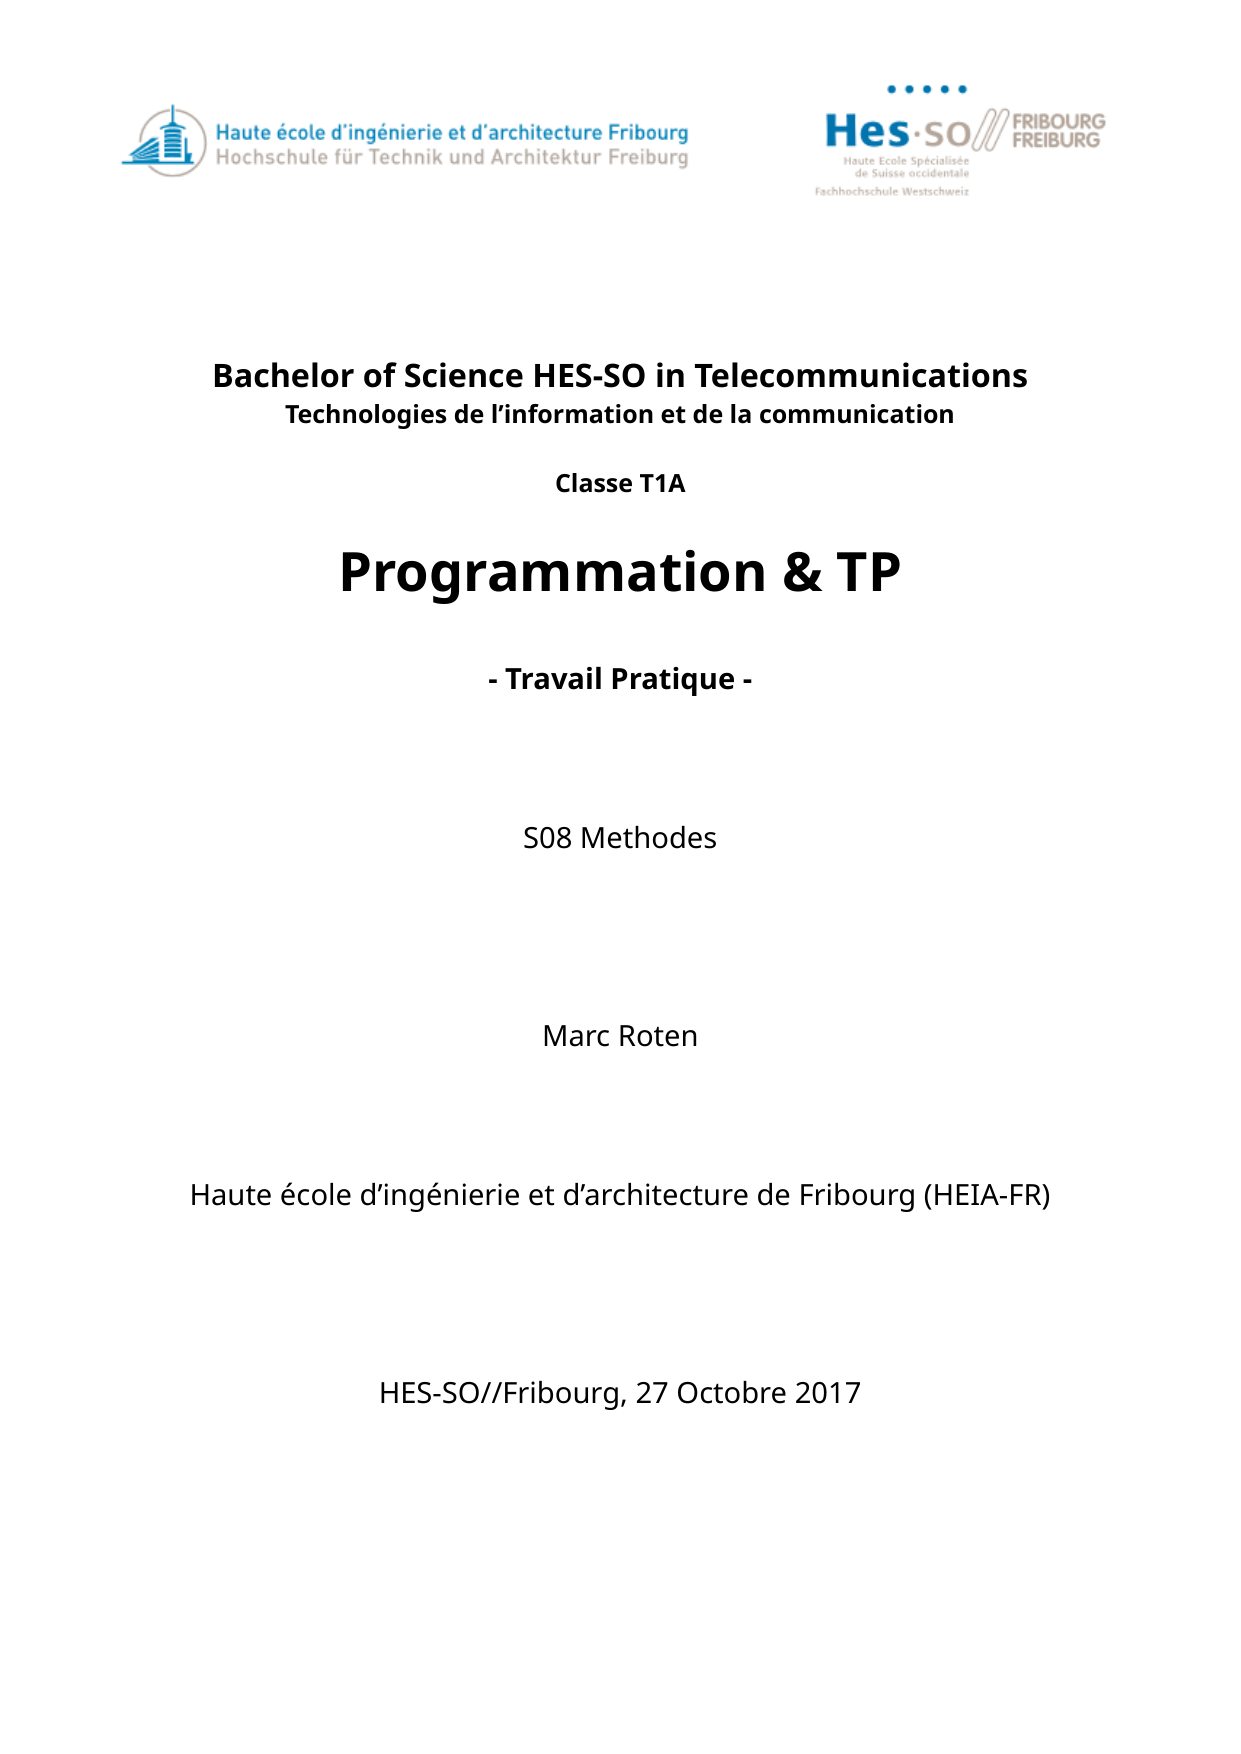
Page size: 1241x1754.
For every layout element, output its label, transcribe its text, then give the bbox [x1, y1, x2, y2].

text Programmation & TP [118, 533, 1122, 607]
text Haute école d’ingénierie et d’architecture de Fribourg (HEIA-FR) [118, 1174, 1122, 1214]
text Marc Roten [118, 1015, 1122, 1055]
text Classe T1A [118, 465, 1122, 499]
text HES-SO//Fribourg, 27 Octobre 2017 [118, 1372, 1122, 1412]
text Technologies de l’information et de la communication [118, 397, 1122, 431]
text S08 Methodes [118, 817, 1122, 857]
text Bachelor of Science HES-SO in Telecommunications [118, 353, 1122, 397]
text - Travail Pratique - [118, 658, 1122, 698]
